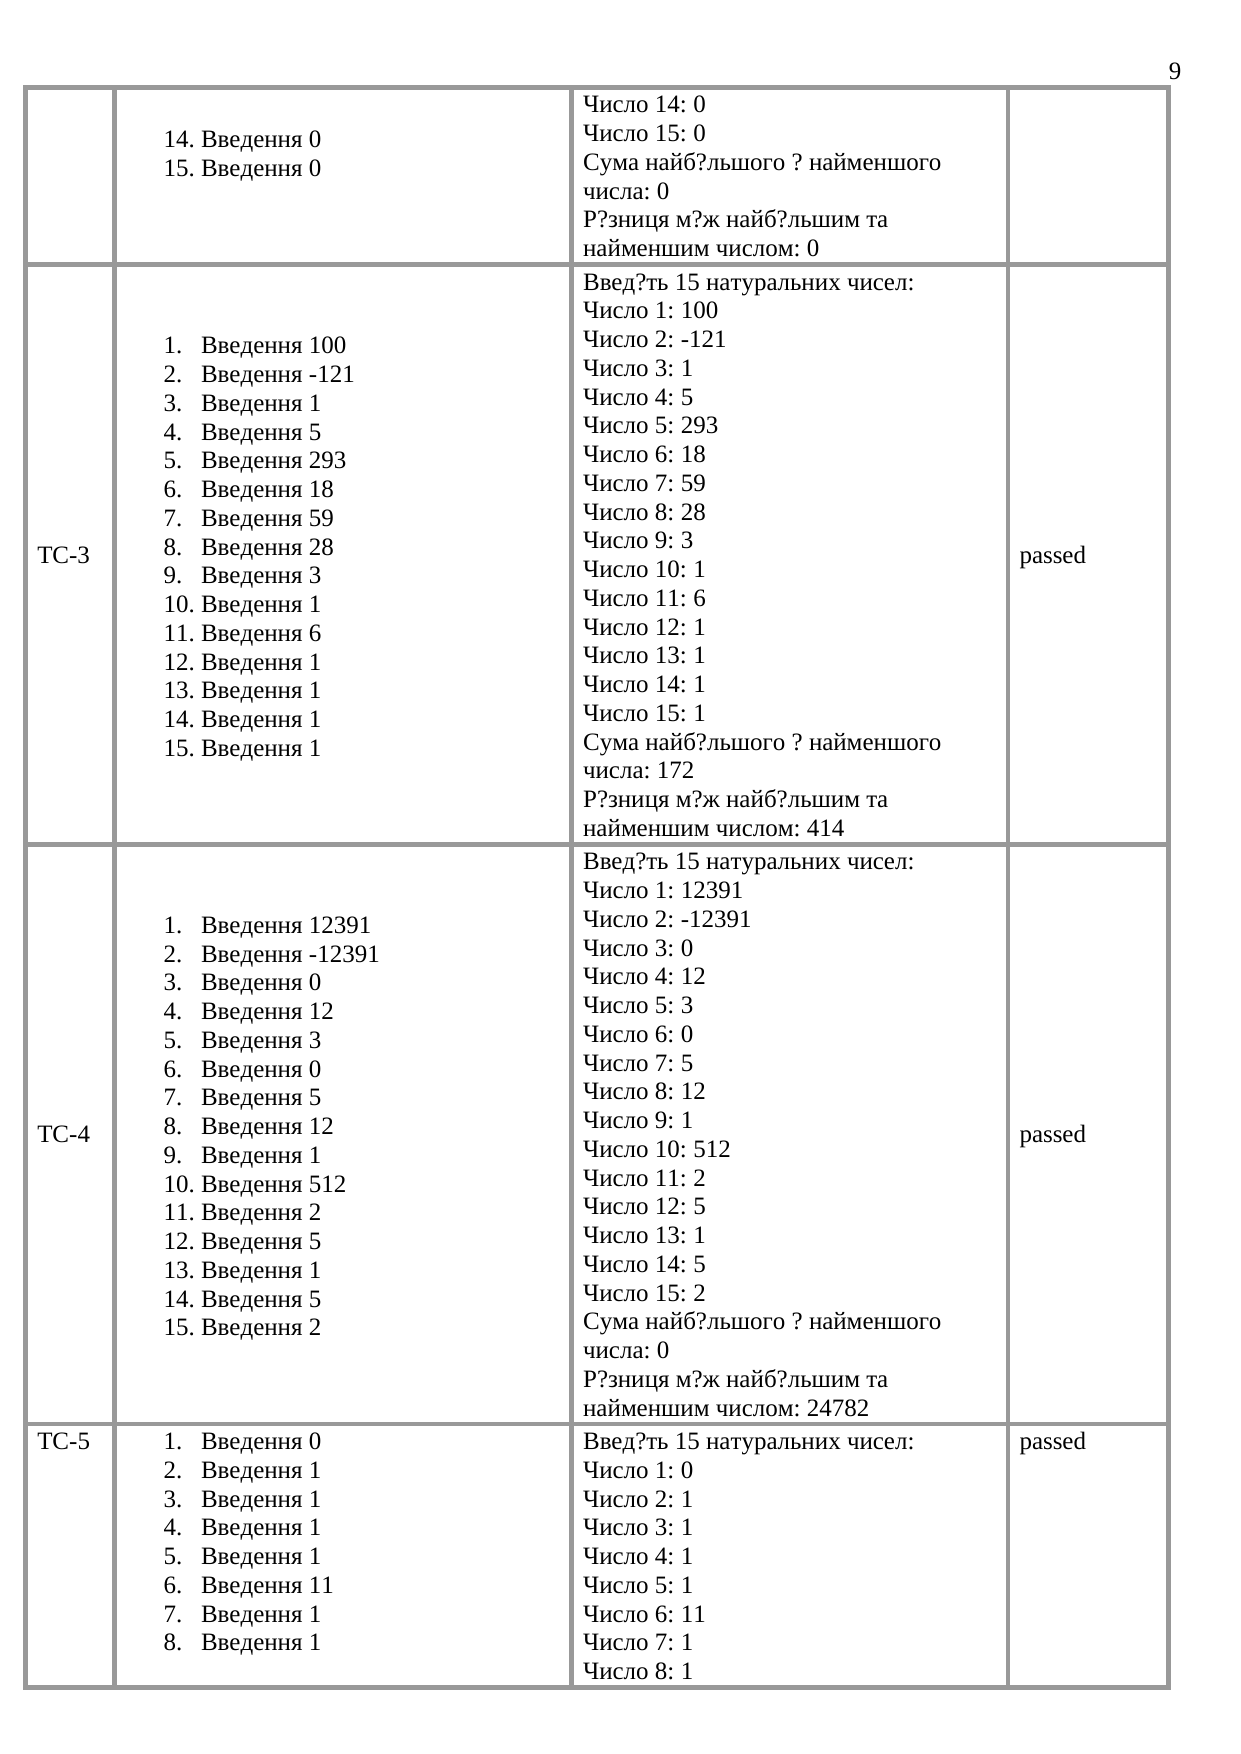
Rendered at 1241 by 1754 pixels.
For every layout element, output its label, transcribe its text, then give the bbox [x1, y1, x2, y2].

table_cell passed [1010, 267, 1166, 842]
table_cell Введ?ть 15 натуральних чисел: Число 1: 100 Число 2: -121 Число 3: 1 Число 4: 5 Число 5: 293 Число 6: 18 Число 7: 59 Число 8: 28 Число 9: 3 Число 10: 1 Число 11: 6 Число 12: 1 Число 13: 1 Число 14: 1 Число 15: 1 Сума найб?льшого ? найменшого числа: 172 Р?зниця м?ж найб?льшим та найменшим числом: 414 [574, 267, 1006, 842]
table_cell Введення 12391 Введення -12391 Введення 0 Введення 12 Введення 3 Введення 0 Введення 5 Введення 12 Введення 1 Введення 512 Введення 2 Введення 5 Введення 1 Введення 5 Введення 2 [117, 847, 569, 1421]
table_cell Введення 0 Введення 1 Введення 1 Введення 1 Введення 1 Введення 11 Введення 1 Введення 1 Введення 1 Введення 1 Введення 1 Введення 1 Введення 1 Введення 1 Введення 1 [117, 1426, 569, 1685]
table_cell Число 14: 0 Число 15: 0 Сума найб?льшого ? найменшого числа: 0 Р?зниця м?ж найб?льшим та найменшим числом: 0 [574, 90, 1006, 262]
table_cell ТС-5 [28, 1426, 112, 1685]
table_cell Введення 0 Введення 0 Введення 0 Введення 0 Введення 0 Введення 0 Введення 0 Введення 0 Введення 0 Введення 0 Введення 0 Введення 0 Введення 0 Введення 0 Введення 0 [117, 90, 569, 262]
table_cell [1010, 90, 1166, 262]
table_cell ТС-3 [28, 267, 112, 842]
table_cell Введ?ть 15 натуральних чисел: Число 1: 12391 Число 2: -12391 Число 3: 0 Число 4: 12 Число 5: 3 Число 6: 0 Число 7: 5 Число 8: 12 Число 9: 1 Число 10: 512 Число 11: 2 Число 12: 5 Число 13: 1 Число 14: 5 Число 15: 2 Сума найб?льшого ? найменшого числа: 0 Р?зниця м?ж найб?льшим та найменшим числом: 24782 [574, 847, 1006, 1421]
table_cell passed [1010, 1426, 1166, 1685]
table_cell passed [1010, 847, 1166, 1421]
table_cell ТС-4 [28, 847, 112, 1421]
table_cell Введ?ть 15 натуральних чисел: Число 1: 0 Число 2: 1 Число 3: 1 Число 4: 1 Число 5: 1 Число 6: 11 Число 7: 1 Число 8: 1 [574, 1426, 1006, 1685]
table_cell Введення 100 Введення -121 Введення 1 Введення 5 Введення 293 Введення 18 Введення 59 Введення 28 Введення 3 Введення 1 Введення 6 Введення 1 Введення 1 Введення 1 Введення 1 [117, 267, 569, 842]
table_cell [28, 90, 112, 262]
